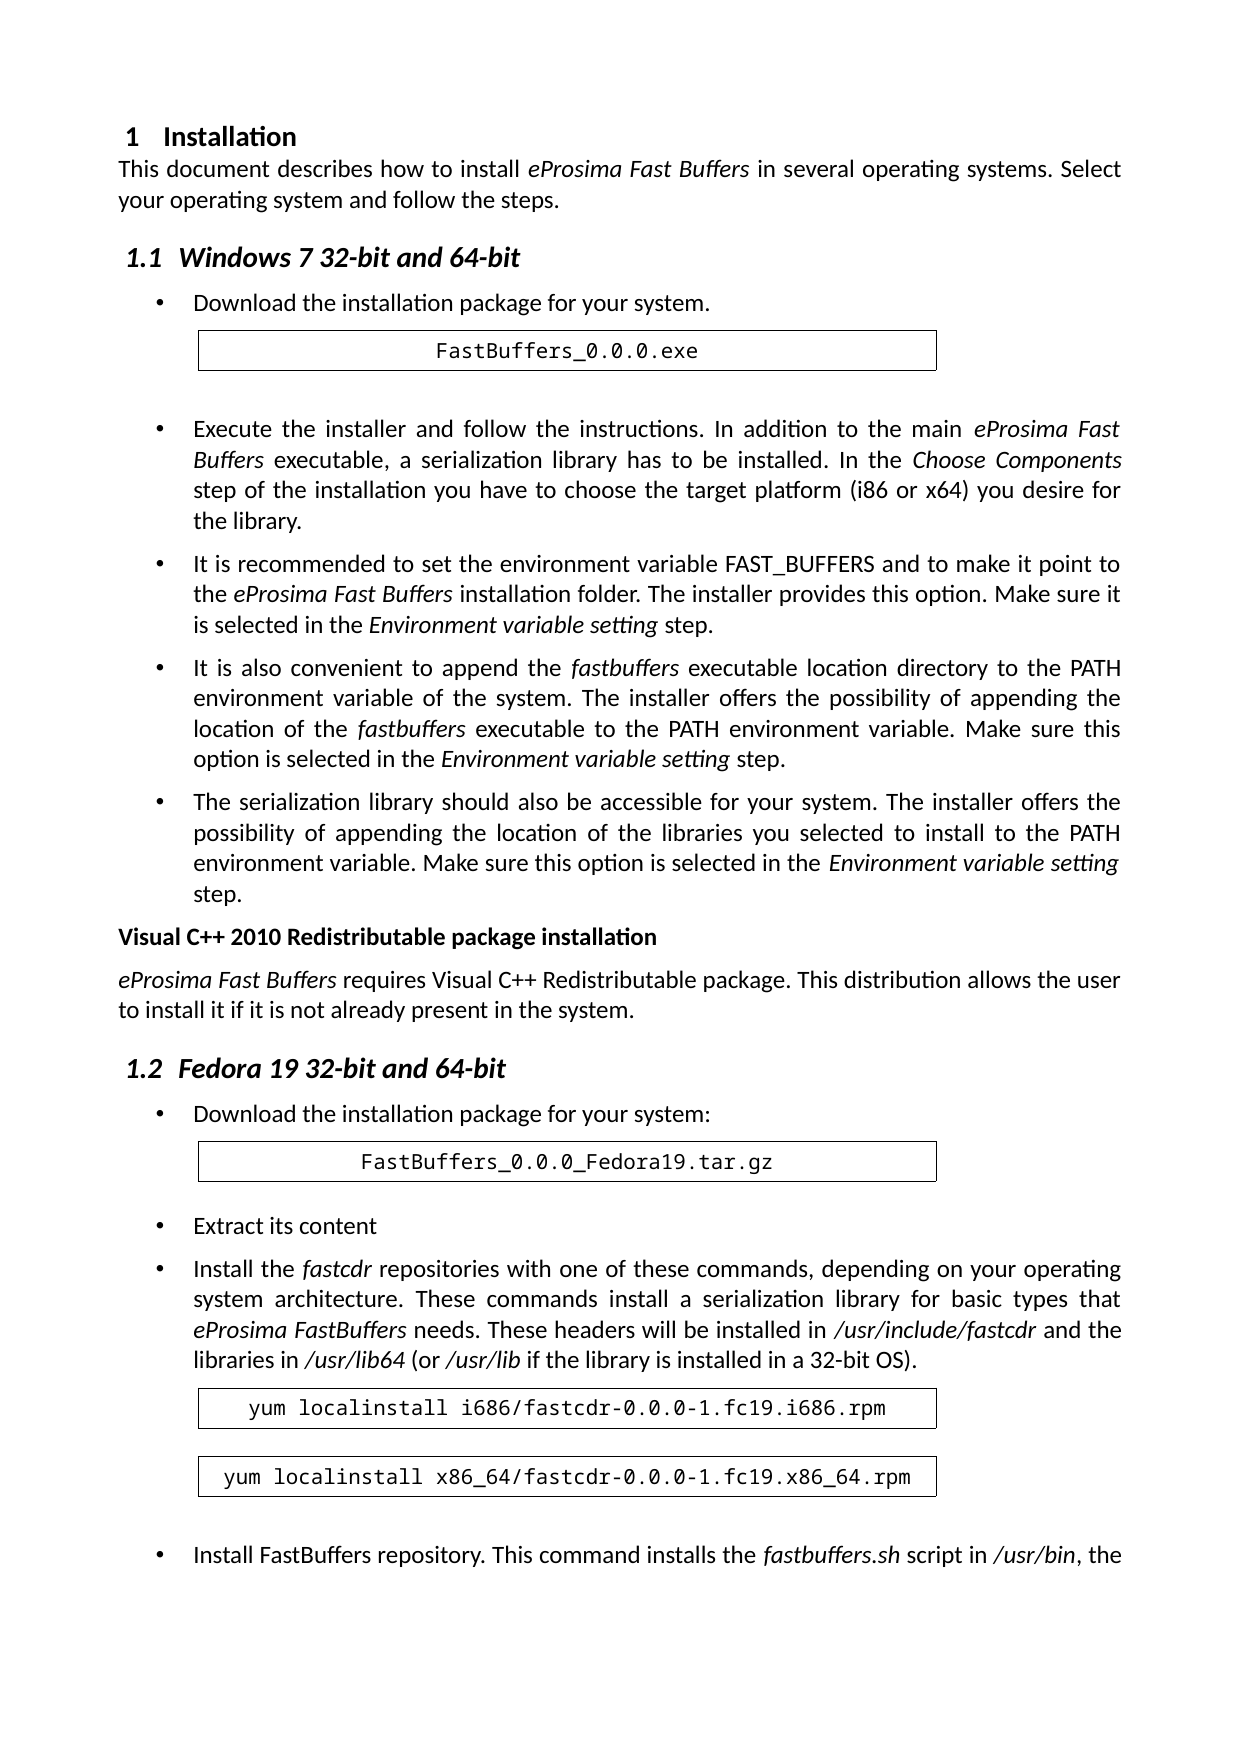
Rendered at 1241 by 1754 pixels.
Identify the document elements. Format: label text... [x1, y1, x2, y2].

list Install the fastcdr repositories with one of these commands, depending on your operating system architecture. These commands install a serialization library for basic types that eProsima FastBuffers needs. These headers will be installed in /usr/include/fastcdr and the libraries in /usr/lib64 (or /usr/lib if the library is installed in a 32-bit OS). [156, 1253, 1122, 1375]
list Download the installation package for your system: [156, 1098, 1122, 1128]
list Install FastBuffers repository. This command installs the fastbuffers.sh script in /usr/bin, the [156, 1539, 1122, 1570]
table_header yum localinstall x86_64/fastcdr-0.0.0-1.fc19.x86_64.rpm [199, 1457, 936, 1496]
subtitle Installation [118, 118, 1122, 153]
subtitle Fedora 19 32-bit and 64-bit [118, 1050, 1122, 1086]
list Execute the installer and follow the instructions. In addition to the main eProsima Fast Buffers executable, a serialization library has to be installed. In the Choose Components step of the installation you have to choose the target platform (i86 or x64) you desire for the library. [156, 413, 1122, 535]
table_header FastBuffers_0.0.0_Fedora19.tar.gz [199, 1142, 936, 1181]
list It is also convenient to append the fastbuffers executable location directory to the PATH environment variable of the system. The installer offers the possibility of appending the location of the fastbuffers executable to the PATH environment variable. Make sure this option is selected in the Environment variable setting step. [156, 652, 1122, 774]
text eProsima Fast Buffers requires Visual C++ Redistributable package. This distribution allows the user to install it if it is not already present in the system. [118, 964, 1122, 1025]
text This document describes how to install eProsima Fast Buffers in several operating systems. Select your operating system and follow the steps. [118, 153, 1122, 214]
subtitle Windows 7 32-bit and 64-bit [118, 239, 1122, 275]
list It is recommended to set the environment variable FAST_BUFFERS and to make it point to the eProsima Fast Buffers installation folder. The installer provides this option. Make sure it is selected in the Environment variable setting step. [156, 548, 1122, 639]
table_header FastBuffers_0.0.0.exe [199, 331, 936, 370]
list Extract its content [156, 1210, 1122, 1240]
list The serialization library should also be accessible for your system. The installer offers the possibility of appending the location of the libraries you selected to install to the PATH environment variable. Make sure this option is selected in the Environment variable setting step. [156, 786, 1122, 908]
table_header yum localinstall i686/fastcdr-0.0.0-1.fc19.i686.rpm [199, 1389, 936, 1427]
list Download the installation package for your system. [156, 287, 1122, 318]
text Visual C++ 2010 Redistributable package installation [118, 921, 1122, 952]
